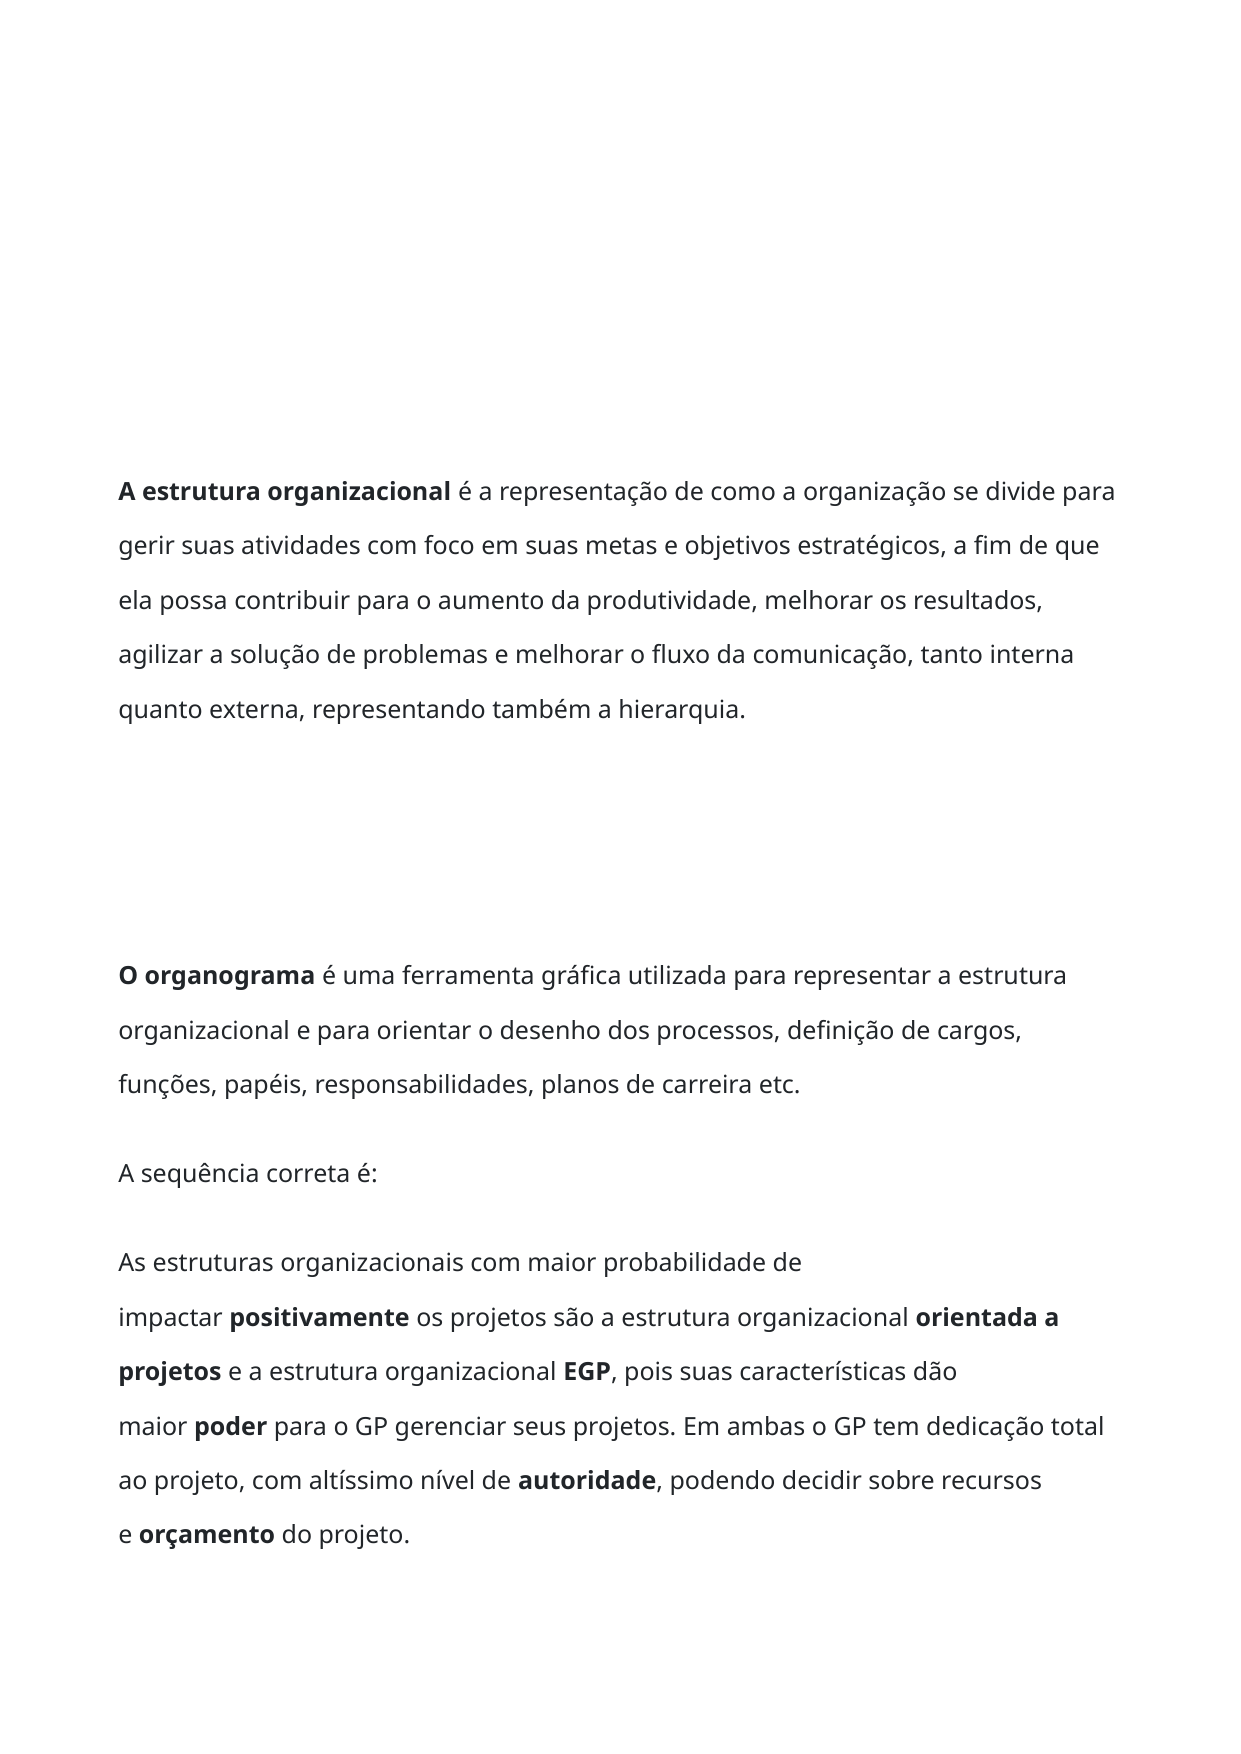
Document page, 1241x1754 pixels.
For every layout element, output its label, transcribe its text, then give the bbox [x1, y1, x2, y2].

text Organograma [118, 869, 1122, 903]
text A sequência correta é: [118, 1156, 1122, 1190]
text A estrutura organizacional é a representação de como a organização se divide para gerir suas atividades com foco em suas metas e objetivos estratégicos, a fim de que ela possa contribuir para o aumento da produtividade, melhorar os resultados, agilizar a solução de problemas e melhorar o fluxo da comunicação, tanto interna quanto externa, representando também a hierarquia. [118, 473, 1122, 726]
text As estruturas organizacionais com maior probabilidade de impactar positivamente os projetos são a estrutura organizacional orientada a projetos e a estrutura organizacional EGP, pois suas características dão maior poder para o GP gerenciar seus projetos. Em ambas o GP tem dedicação total ao projeto, com altíssimo nível de autoridade, podendo decidir sobre recursos e orçamento do projeto. [118, 1245, 1122, 1551]
text O organograma é uma ferramenta gráfica utilizada para representar a estrutura organizacional e para orientar o desenho dos processos, definição de cargos, funções, papéis, responsabilidades, planos de carreira etc. [118, 958, 1122, 1101]
text Estrutura Organizacional [118, 385, 1122, 419]
